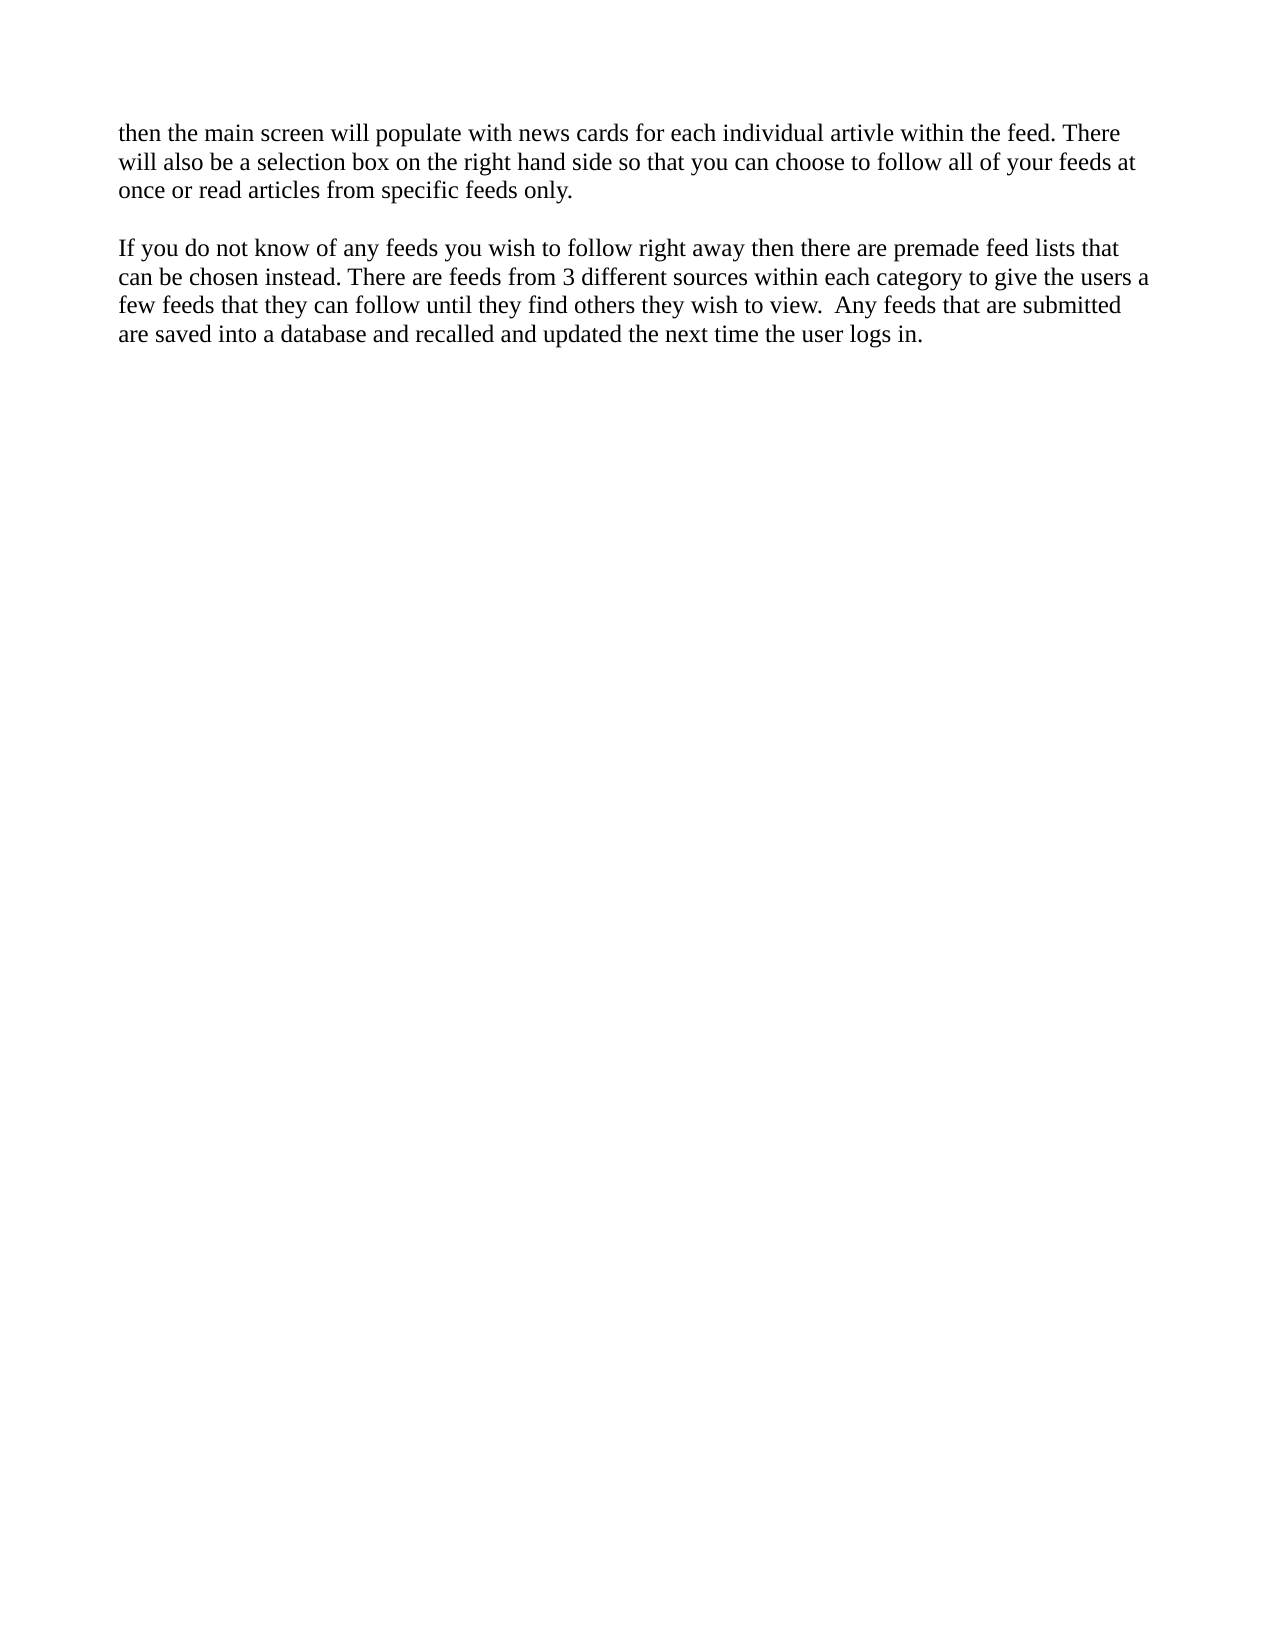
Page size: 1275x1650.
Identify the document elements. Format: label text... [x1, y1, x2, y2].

text then the main screen will populate with news cards for each individual artivle within the feed. There will also be a selection box on the right hand side so that you can choose to follow all of your feeds at once or read articles from specific feeds only. [118, 118, 1157, 204]
text If you do not know of any feeds you wish to follow right away then there are premade feed lists that can be chosen instead. There are feeds from 3 different sources within each category to give the users a few feeds that they can follow until they find others they wish to view. Any feeds that are submitted are saved into a database and recalled and updated the next time the user logs in. [118, 233, 1157, 348]
